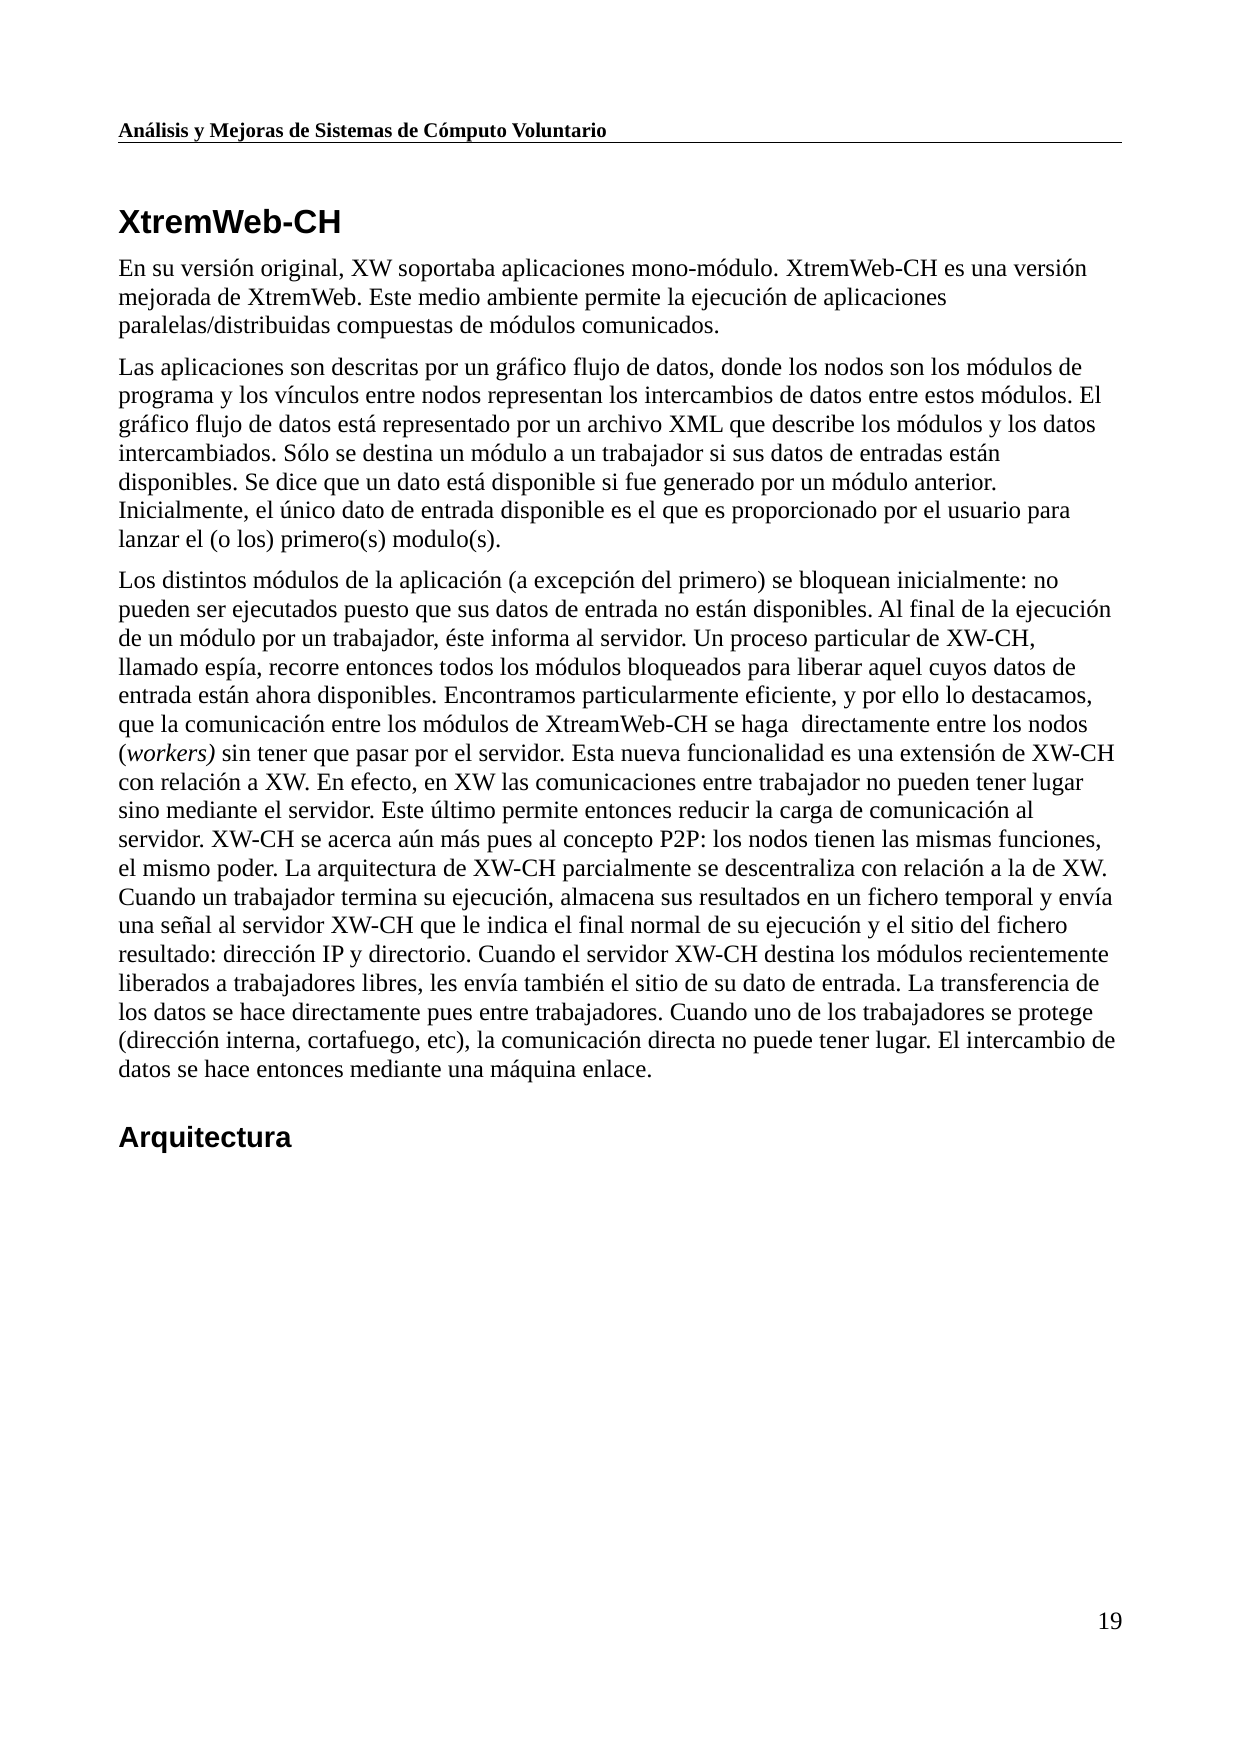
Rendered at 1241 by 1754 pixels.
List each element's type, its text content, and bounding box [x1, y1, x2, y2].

text En su versión original, XW soportaba aplicaciones mono-módulo. XtremWeb-CH es una versión mejorada de XtremWeb. Este medio ambiente permite la ejecución de aplicaciones paralelas/distribuidas compuestas de módulos comunicados. [118, 253, 1122, 339]
text Los distintos módulos de la aplicación (a excepción del primero) se bloquean inicialmente: no pueden ser ejecutados puesto que sus datos de entrada no están disponibles. Al final de la ejecución de un módulo por un trabajador, éste informa al servidor. Un proceso particular de XW-CH, llamado espía, recorre entonces todos los módulos bloqueados para liberar aquel cuyos datos de entrada están ahora disponibles. Encontramos particularmente eficiente, y por ello lo destacamos, que la comunicación entre los módulos de XtreamWeb-CH se haga directamente entre los nodos (workers) sin tener que pasar por el servidor. Esta nueva funcionalidad es una extensión de XW-CH con relación a XW. En efecto, en XW las comunicaciones entre trabajador no pueden tener lugar sino mediante el servidor. Este último permite entonces reducir la carga de comunicación al servidor. XW-CH se acerca aún más pues al concepto P2P: los nodos tienen las mismas funciones, el mismo poder. La arquitectura de XW-CH parcialmente se descentraliza con relación a la de XW. Cuando un trabajador termina su ejecución, almacena sus resultados en un fichero temporal y envía una señal al servidor XW-CH que le indica el final normal de su ejecución y el sitio del fichero resultado: dirección IP y directorio. Cuando el servidor XW-CH destina los módulos recientemente liberados a trabajadores libres, les envía también el sitio de su dato de entrada. La transferencia de los datos se hace directamente pues entre trabajadores. Cuando uno de los trabajadores se protege (dirección interna, cortafuego, etc), la comunicación directa no puede tener lugar. El intercambio de datos se hace entonces mediante una máquina enlace. [118, 566, 1122, 1083]
text Las aplicaciones son descritas por un gráfico flujo de datos, donde los nodos son los módulos de programa y los vínculos entre nodos representan los intercambios de datos entre estos módulos. El gráfico flujo de datos está representado por un archivo XML que describe los módulos y los datos intercambiados. Sólo se destina un módulo a un trabajador si sus datos de entradas están disponibles. Se dice que un dato está disponible si fue generado por un módulo anterior. Inicialmente, el único dato de entrada disponible es el que es proporcionado por el usuario para lanzar el (o los) primero(s) modulo(s). [118, 352, 1122, 553]
subtitle Arquitectura [118, 1121, 1122, 1154]
subtitle XtremWeb-CH [118, 202, 1122, 241]
